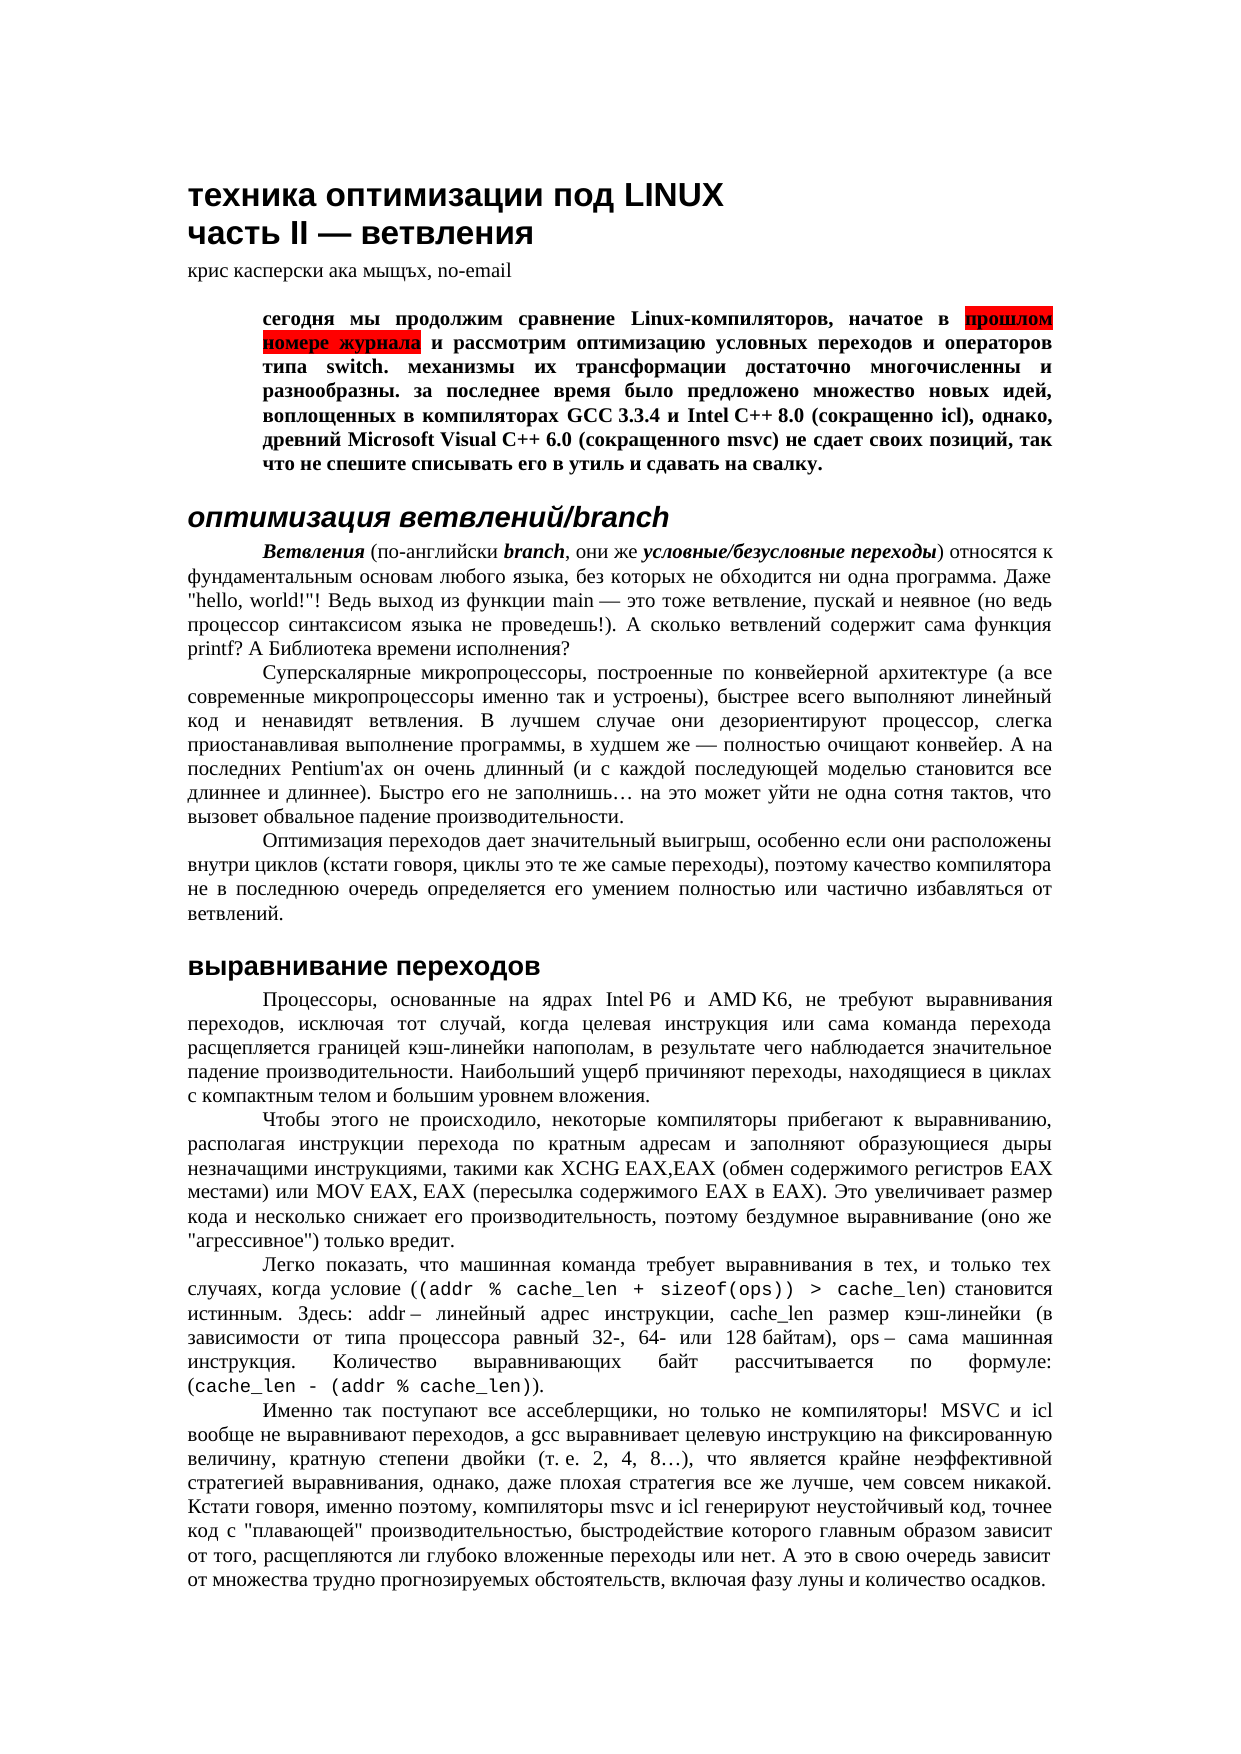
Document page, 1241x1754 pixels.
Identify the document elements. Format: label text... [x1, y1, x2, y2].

text Чтобы этого не происходило, некоторые компиляторы прибегают к выравниванию, располагая инструкции перехода по кратным адресам и заполняют образующиеся дыры незначащими инструкциями, такими как XCHG EAX,EAX (обмен содержимого регистров EAX местами) или MOV EAX, EAX (пересылка содержимого EAX в EAX). Это увеличивает размер кода и несколько снижает его производительность, поэтому бездумное выравнивание (оно же "агрессивное") только вредит. [187, 1107, 1053, 1252]
text Суперскалярные микропроцессоры, построенные по конвейерной архитектуре (а все современные микропроцессоры именно так и устроены), быстрее всего выполняют линейный код и ненавидят ветвления. В лучшем случае они дезориентируют процессор, слегка приостанавливая выполнение программы, в худшем же — полностью очищают конвейер. А на последних Pentium'ах он очень длинный (и с каждой последующей моделью становится все длиннее и длиннее). Быстро его не заполнишь… на это может уйти не одна сотня тактов, что вызовет обвальное падение производительности. [187, 660, 1053, 828]
subtitle выравнивание переходов [187, 949, 1053, 981]
subtitle оптимизация ветвлений/branch [187, 500, 1053, 533]
text Процессоры, основанные на ядрах Intel P6 и AMD K6, не требуют выравнивания переходов, исключая тот случай, когда целевая инструкция или сама команда перехода расщепляется границей кэш-линейки напополам, в результате чего наблюдается значительное падение производительности. Наибольший ущерб причиняют переходы, находящиеся в циклах с компактным телом и большим уровнем вложения. [187, 987, 1053, 1107]
text крис касперски ака мыщъх, no-email [187, 258, 1053, 282]
text сегодня мы продолжим сравнение Linux-компиляторов, начатое в прошлом номере журнала и рассмотрим оптимизацию условных переходов и операторов типа switch. механизмы их трансформации достаточно многочисленны и разнообразны. за последнее время было предложено множество новых идей, воплощенных в компиляторах GCC 3.3.4 и Intel C++ 8.0 (сокращенно icl), однако, древний Microsoft Visual C++ 6.0 (сокращенного msvc) не сдает своих позиций, так что не спешите списывать его в утиль и сдавать на свалку. [262, 306, 1053, 475]
text Ветвления (по-английски branch, они же условные/безусловные переходы) относятся к фундаментальным основам любого языка, без которых не обходится ни одна программа. Даже "hello, world!"! Ведь выход из функции main — это тоже ветвление, пускай и неявное (но ведь процессор синтаксисом языка не проведешь!). А сколько ветвлений содержит сама функция printf? А Библиотека времени исполнения? [187, 539, 1053, 660]
text Именно так поступают все ассеблерщики, но только не компиляторы! MSVC и icl вообще не выравнивают переходов, а gcc выравнивает целевую инструкцию на фиксированную величину, кратную степени двойки (т. е. 2, 4, 8…), что является крайне неэффективной стратегией выравнивания, однако, даже плохая стратегия все же лучше, чем совсем никакой. Кстати говоря, именно поэтому, компиляторы msvc и icl генерируют неустойчивый код, точнее код с "плавающей" производительностью, быстродействие которого главным образом зависит от того, расщепляются ли глубоко вложенные переходы или нет. А это в свою очередь зависит от множества трудно прогнозируемых обстоятельств, включая фазу луны и количество осадков. [187, 1398, 1053, 1591]
text Оптимизация переходов дает значительный выигрыш, особенно если они расположены внутри циклов (кстати говоря, циклы это те же самые переходы), поэтому качество компилятора не в последнюю очередь определяется его умением полностью или частично избавляться от ветвлений. [187, 828, 1053, 924]
text Легко показать, что машинная команда требует выравнивания в тех, и только тех случаях, когда условие ((addr % cache_len + sizeof(ops)) > cache_len) становится истинным. Здесь: addr – линейный адрес инструкции, cache_len размер кэш-линейки (в зависимости от типа процессора равный 32-, 64- или 128 байтам), ops – сама машинная инструкция. Количество выравнивающих байт рассчитывается по формуле: (cache_len ‑ (addr % cache_len)). [187, 1252, 1053, 1398]
subtitle техника оптимизации под LINUX часть II — ветвления [187, 175, 1053, 252]
